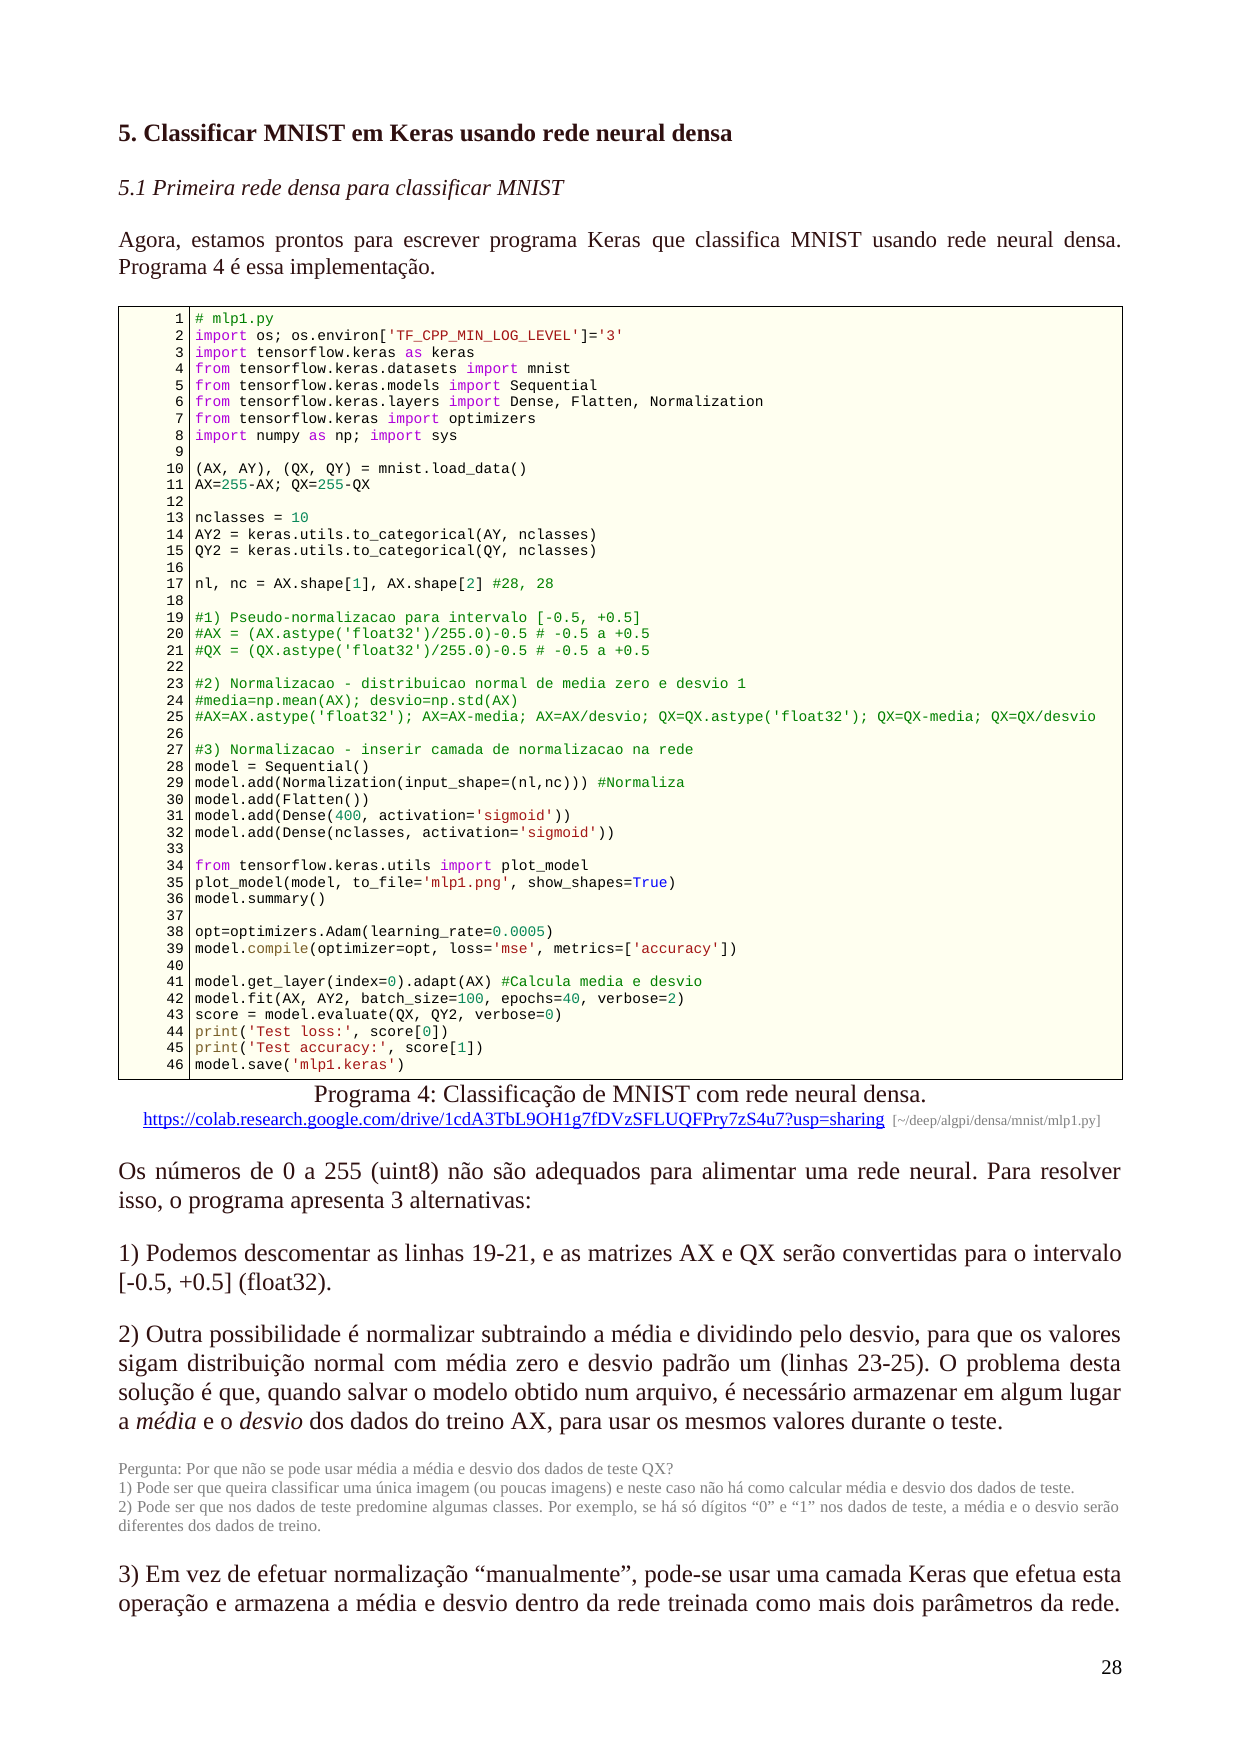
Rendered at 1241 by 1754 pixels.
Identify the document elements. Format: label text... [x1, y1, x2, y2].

text 2) Pode ser que nos dados de teste predomine algumas classes. Por exemplo, se há só dígitos “0” e “1” nos dados de teste, a média e o desvio serão diferentes dos dados de treino. [118, 1497, 1122, 1535]
text Os números de 0 a 255 (uint8) não são adequados para alimentar uma rede neural. Para resolver isso, o programa apresenta 3 alternativas: [118, 1156, 1122, 1214]
text 2) Outra possibilidade é normalizar subtraindo a média e dividindo pelo desvio, para que os valores sigam distribuição normal com média zero e desvio padrão um (linhas 23-25). O problema desta solução é que, quando salvar o modelo obtido num arquivo, é necessário armazenar em algum lugar a média e o desvio dos dados do treino AX, para usar os mesmos valores durante o teste. [118, 1319, 1122, 1434]
text 5. Classificar MNIST em Keras usando rede neural densa [118, 118, 1122, 147]
text Agora, estamos prontos para escrever programa Keras que classifica MNIST usando rede neural densa. Programa 4 é essa implementação. [118, 227, 1122, 279]
text 3) Em vez de efetuar normalização “manualmente”, pode-se usar uma camada Keras que efetua esta operação e armazena a média e desvio dentro da rede treinada como mais dois parâmetros da rede. [118, 1559, 1122, 1617]
text Programa 4: Classificação de MNIST com rede neural densa. [118, 1080, 1122, 1108]
text 1) Pode ser que queira classificar uma única imagem (ou poucas imagens) e neste caso não há como calcular média e desvio dos dados de teste. [118, 1478, 1122, 1497]
text Pergunta: Por que não se pode usar média a média e desvio dos dados de teste QX? [118, 1459, 1122, 1478]
text https://colab.research.google.com/drive/1cdA3TbL9OH1g7fDVzSFLUQFPry7zS4u7?usp=sharing [~/deep/algpi/densa/mnist/mlp1.py] [118, 1108, 1122, 1130]
text 1) Podemos descomentar as linhas 19-21, e as matrizes AX e QX serão convertidas para o intervalo [‑0.5, +0.5] (float32). [118, 1238, 1122, 1296]
table_header # mlp1.py import os; os.environ['TF_CPP_MIN_LOG_LEVEL']='3' import tensorflow.keras as keras from tensorflow.keras.datasets import mnist from tensorflow.keras.models import Sequential from tensorflow.keras.layers import Dense, Flatten, Normalization from tensorflow.keras import optimizers import numpy as np; import sys (AX, AY), (QX, QY) = mnist.load_data() AX=255-AX; QX=255-QX nclasses = 10 AY2 = keras.utils.to_categorical(AY, nclasses) QY2 = keras.utils.to_categorical(QY, nclasses) nl, nc = AX.shape[1], AX.shape[2] #28, 28 #1) Pseudo-normalizacao para intervalo [-0.5, +0.5] #AX = (AX.astype('float32')/255.0)-0.5 # -0.5 a +0.5 #QX = (QX.astype('float32')/255.0)-0.5 # -0.5 a +0.5 #2) Normalizacao - distribuicao normal de media zero e desvio 1 #media=np.mean(AX); desvio=np.std(AX) #AX=AX.astype('float32'); AX=AX-media; AX=AX/desvio; QX=QX.astype('float32'); QX=QX-media; QX=QX/desvio #3) Normalizacao - inserir camada de normalizacao na rede model = Sequential() model.add(Normalization(input_shape=(nl,nc))) #Normaliza model.add(Flatten()) model.add(Dense(400, activation='sigmoid')) model.add(Dense(nclasses, activation='sigmoid')) from tensorflow.keras.utils import plot_model plot_model(model, to_file='mlp1.png', show_shapes=True) model.summary() opt=optimizers.Adam(learning_rate=0.0005) model.compile(optimizer=opt, loss='mse', metrics=['accuracy']) model.get_layer(index=0).adapt(AX) #Calcula media e desvio model.fit(AX, AY2, batch_size=100, epochs=40, verbose=2) score = model.evaluate(QX, QY2, verbose=0) print('Test loss:', score[0]) print('Test accuracy:', score[1]) model.save('mlp1.keras') [190, 307, 1122, 1079]
table_header 1 2 3 4 5 6 7 8 9 10 11 12 13 14 15 16 17 18 19 20 21 22 23 24 25 26 27 28 29 30 31 32 33 34 35 36 37 38 39 40 41 42 43 44 45 46 [119, 307, 189, 1079]
text 5.1 Primeira rede densa para classificar MNIST [118, 173, 1122, 200]
